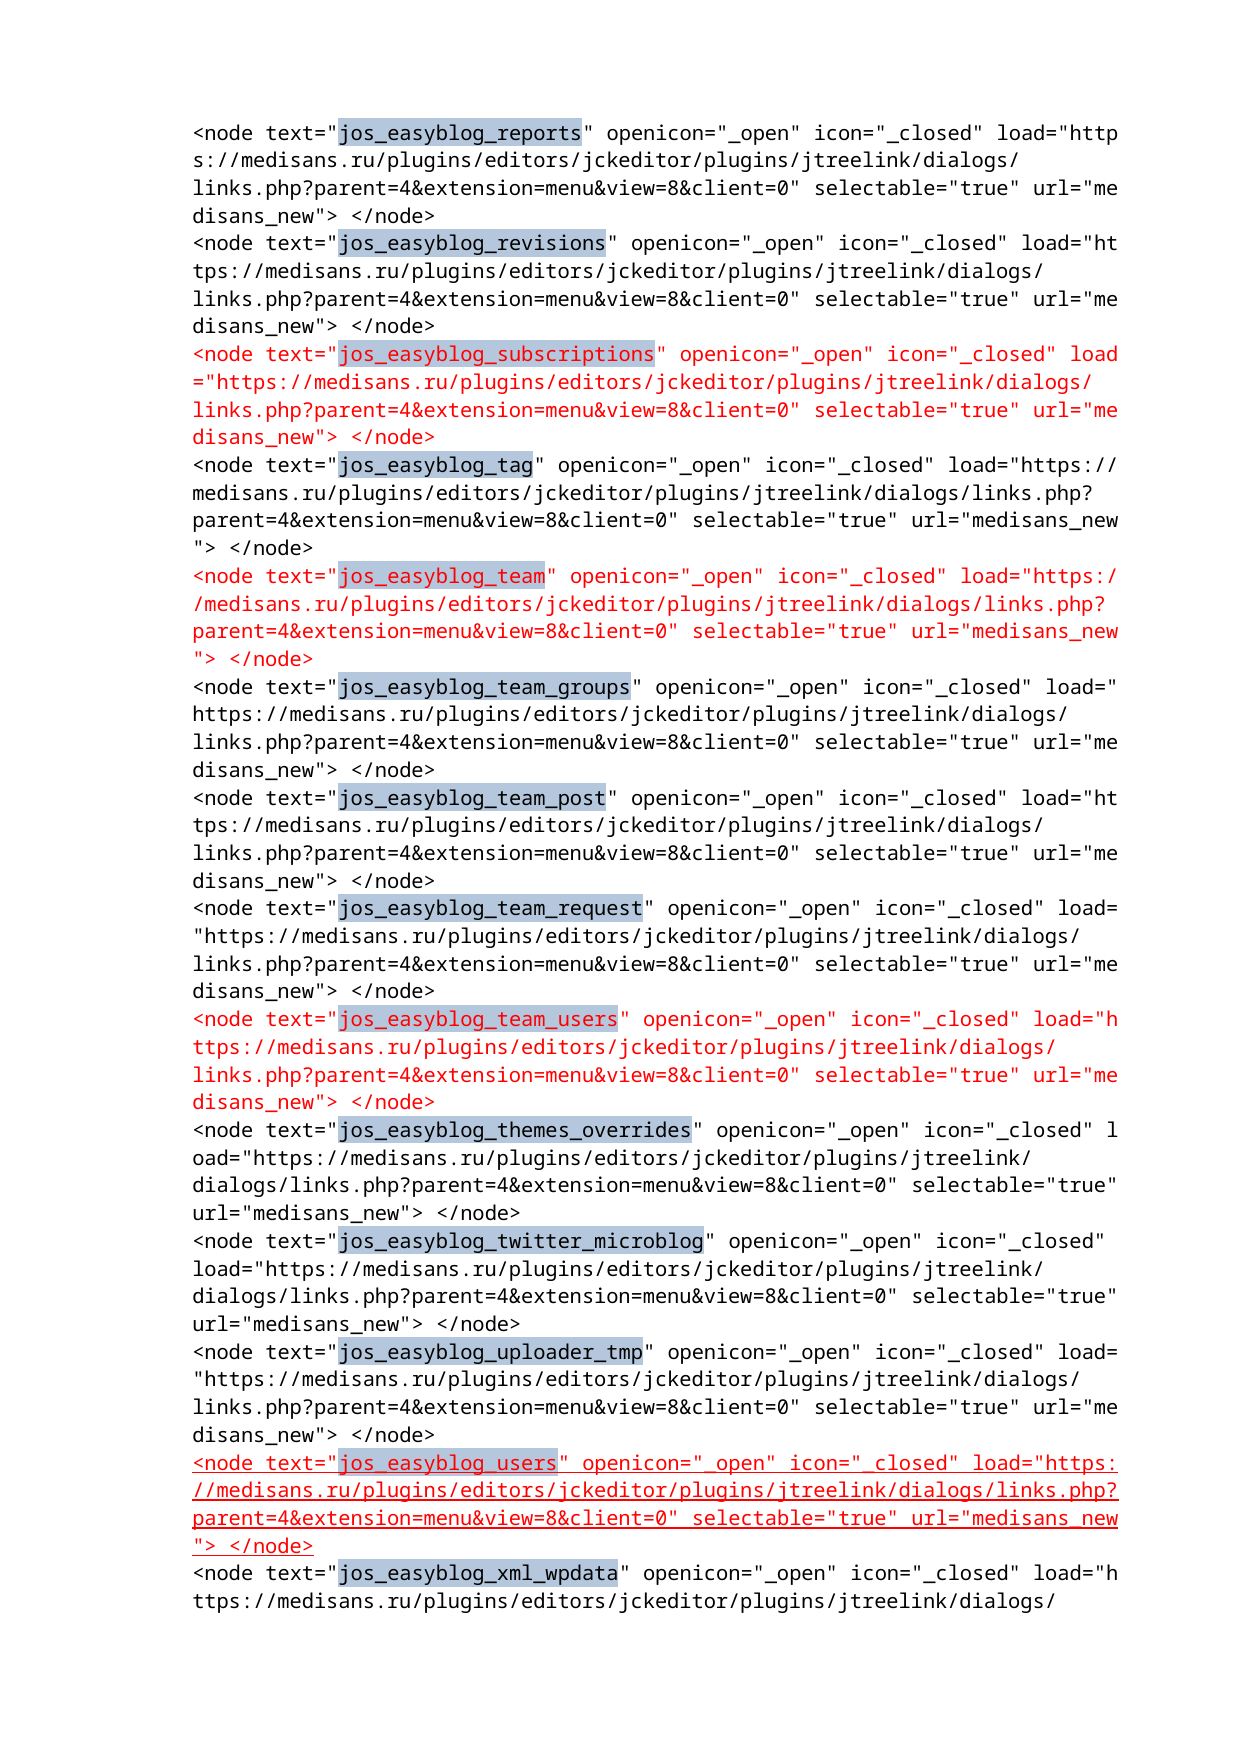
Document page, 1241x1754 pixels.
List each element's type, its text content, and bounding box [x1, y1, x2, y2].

text <node text="jos_easyblog_users" openicon="_open" icon="_closed" load="https://medisans.ru/plugins/editors/jckeditor/plugins/jtreelink/dialogs/links.php?parent=4&extension=menu&view=8&client=0" selectable="true" url="medisans_new"> </node> [192, 1448, 1122, 1559]
text <node text="jos_easyblog_themes_overrides" openicon="_open" icon="_closed" load="https://medisans.ru/plugins/editors/jckeditor/plugins/jtreelink/dialogs/links.php?parent=4&extension=menu&view=8&client=0" selectable="true" url="medisans_new"> </node> [192, 1116, 1122, 1226]
text <node text="jos_easyblog_uploader_tmp" openicon="_open" icon="_closed" load="https://medisans.ru/plugins/editors/jckeditor/plugins/jtreelink/dialogs/links.php?parent=4&extension=menu&view=8&client=0" selectable="true" url="medisans_new"> </node> [192, 1337, 1122, 1448]
text <node text="jos_easyblog_team_users" openicon="_open" icon="_closed" load="https://medisans.ru/plugins/editors/jckeditor/plugins/jtreelink/dialogs/links.php?parent=4&extension=menu&view=8&client=0" selectable="true" url="medisans_new"> </node> [192, 1005, 1122, 1116]
text <node text="jos_easyblog_team_request" openicon="_open" icon="_closed" load="https://medisans.ru/plugins/editors/jckeditor/plugins/jtreelink/dialogs/links.php?parent=4&extension=menu&view=8&client=0" selectable="true" url="medisans_new"> </node> [192, 894, 1122, 1005]
text <node text="jos_easyblog_team_post" openicon="_open" icon="_closed" load="https://medisans.ru/plugins/editors/jckeditor/plugins/jtreelink/dialogs/links.php?parent=4&extension=menu&view=8&client=0" selectable="true" url="medisans_new"> </node> [192, 783, 1122, 894]
text <node text="jos_easyblog_xml_wpdata" openicon="_open" icon="_closed" load="https://medisans.ru/plugins/editors/jckeditor/plugins/jtreelink/dialogs/ [192, 1559, 1122, 1614]
text <node text="jos_easyblog_tag" openicon="_open" icon="_closed" load="https://medisans.ru/plugins/editors/jckeditor/plugins/jtreelink/dialogs/links.php?parent=4&extension=menu&view=8&client=0" selectable="true" url="medisans_new"> </node> [192, 451, 1122, 561]
text <node text="jos_easyblog_twitter_microblog" openicon="_open" icon="_closed" load="https://medisans.ru/plugins/editors/jckeditor/plugins/jtreelink/dialogs/links.php?parent=4&extension=menu&view=8&client=0" selectable="true" url="medisans_new"> </node> [192, 1226, 1122, 1337]
text <node text="jos_easyblog_subscriptions" openicon="_open" icon="_closed" load="https://medisans.ru/plugins/editors/jckeditor/plugins/jtreelink/dialogs/links.php?parent=4&extension=menu&view=8&client=0" selectable="true" url="medisans_new"> </node> [192, 340, 1122, 451]
text <node text="jos_easyblog_team_groups" openicon="_open" icon="_closed" load="https://medisans.ru/plugins/editors/jckeditor/plugins/jtreelink/dialogs/links.php?parent=4&extension=menu&view=8&client=0" selectable="true" url="medisans_new"> </node> [192, 672, 1122, 783]
text <node text="jos_easyblog_reports" openicon="_open" icon="_closed" load="https://medisans.ru/plugins/editors/jckeditor/plugins/jtreelink/dialogs/links.php?parent=4&extension=menu&view=8&client=0" selectable="true" url="medisans_new"> </node> [192, 118, 1122, 229]
text <node text="jos_easyblog_team" openicon="_open" icon="_closed" load="https://medisans.ru/plugins/editors/jckeditor/plugins/jtreelink/dialogs/links.php?parent=4&extension=menu&view=8&client=0" selectable="true" url="medisans_new"> </node> [192, 561, 1122, 672]
text <node text="jos_easyblog_revisions" openicon="_open" icon="_closed" load="https://medisans.ru/plugins/editors/jckeditor/plugins/jtreelink/dialogs/links.php?parent=4&extension=menu&view=8&client=0" selectable="true" url="medisans_new"> </node> [192, 229, 1122, 340]
